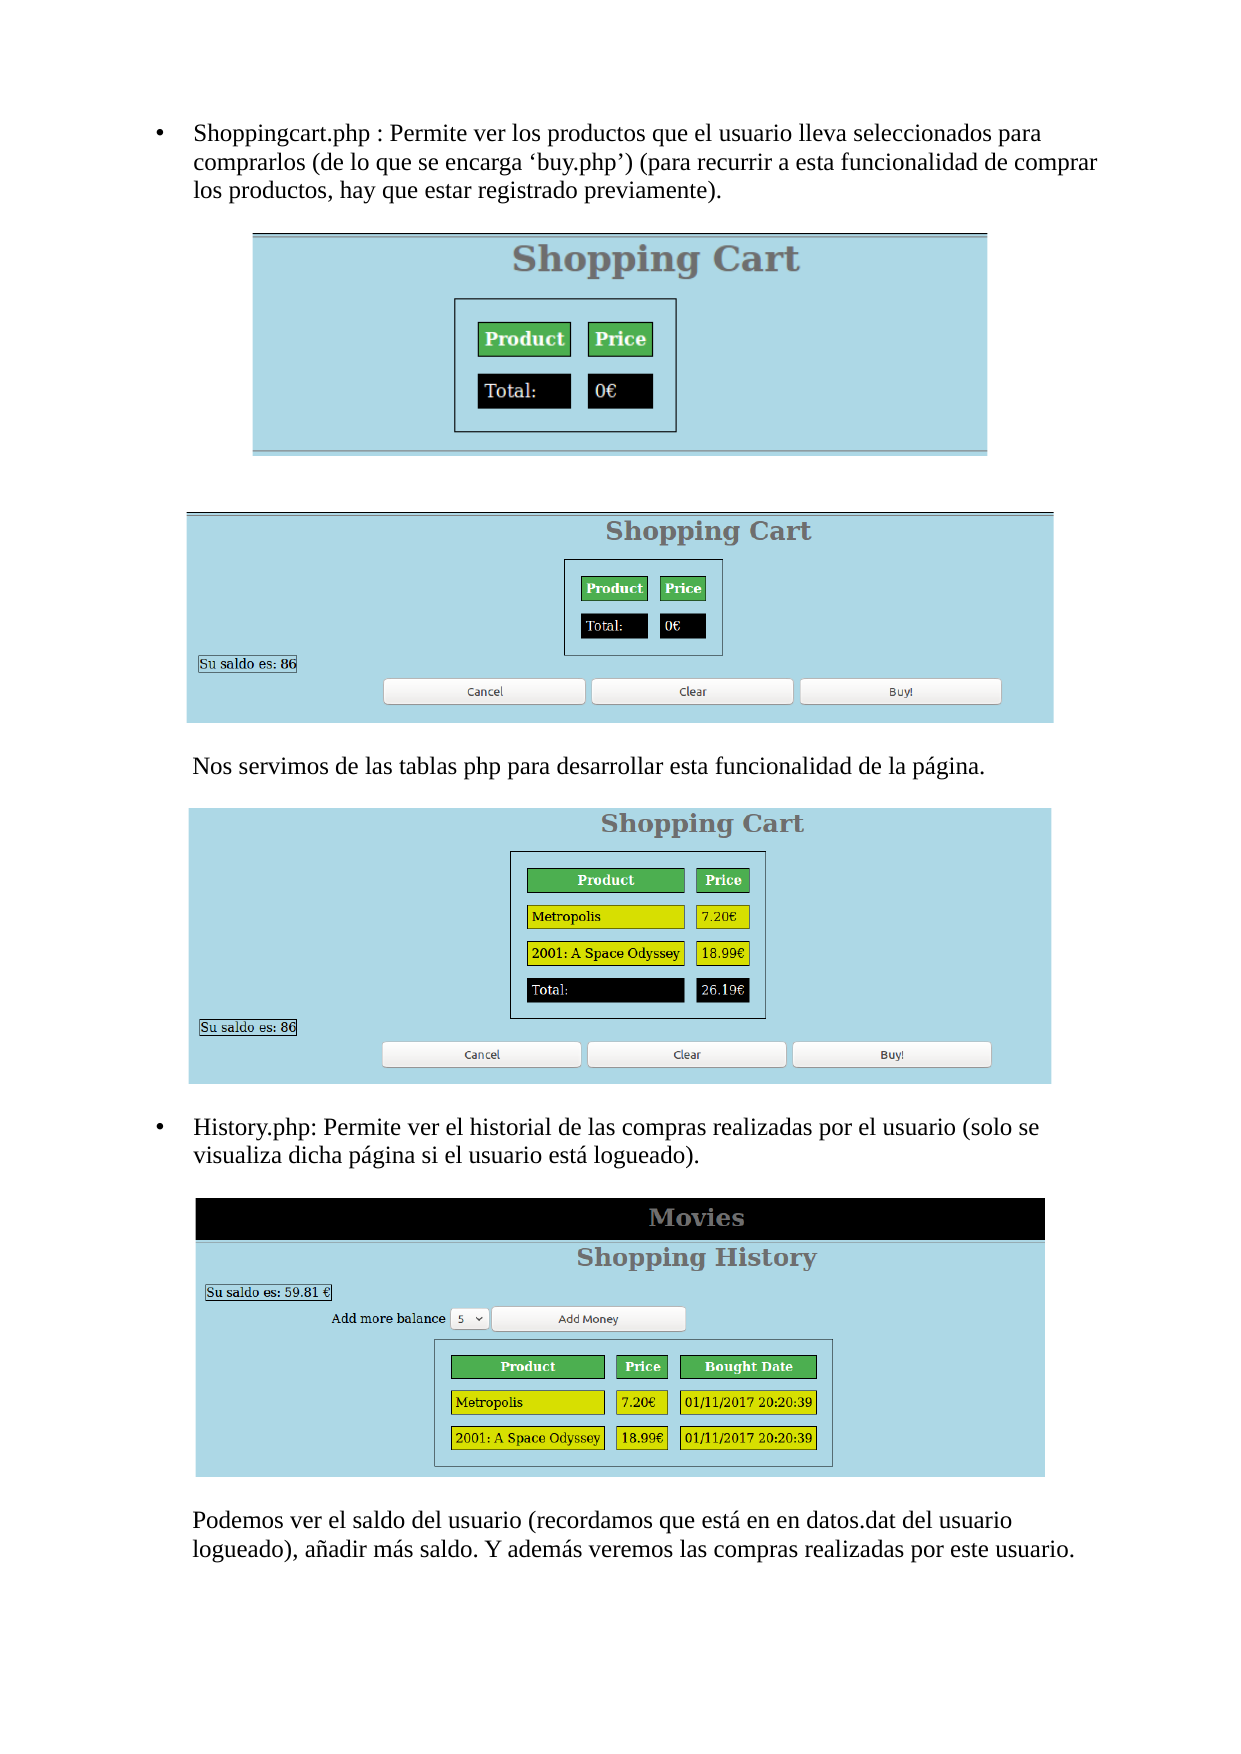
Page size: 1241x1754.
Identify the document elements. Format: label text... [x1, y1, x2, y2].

text Podemos ver el saldo del usuario (recordamos que está en en datos.dat del usuario logueado), añadir más saldo. Y además veremos las compras realizadas por este usuario. [118, 1505, 1122, 1563]
list History.php: Permite ver el historial de las compras realizadas por el usuario (solo se visualiza dicha página si el usuario está logueado). [156, 1112, 1122, 1169]
text Nos servimos de las tablas php para desarrollar esta funcionalidad de la página. [118, 751, 1122, 780]
list Shoppingcart.php : Permite ver los productos que el usuario lleva seleccionados para comprarlos (de lo que se encarga ‘buy.php’) (para recurrir a esta funcionalidad de comprar los productos, hay que estar registrado previamente). [156, 118, 1122, 204]
picture [252, 233, 988, 456]
picture [188, 808, 1052, 1084]
picture [186, 512, 1054, 723]
picture [195, 1198, 1045, 1477]
